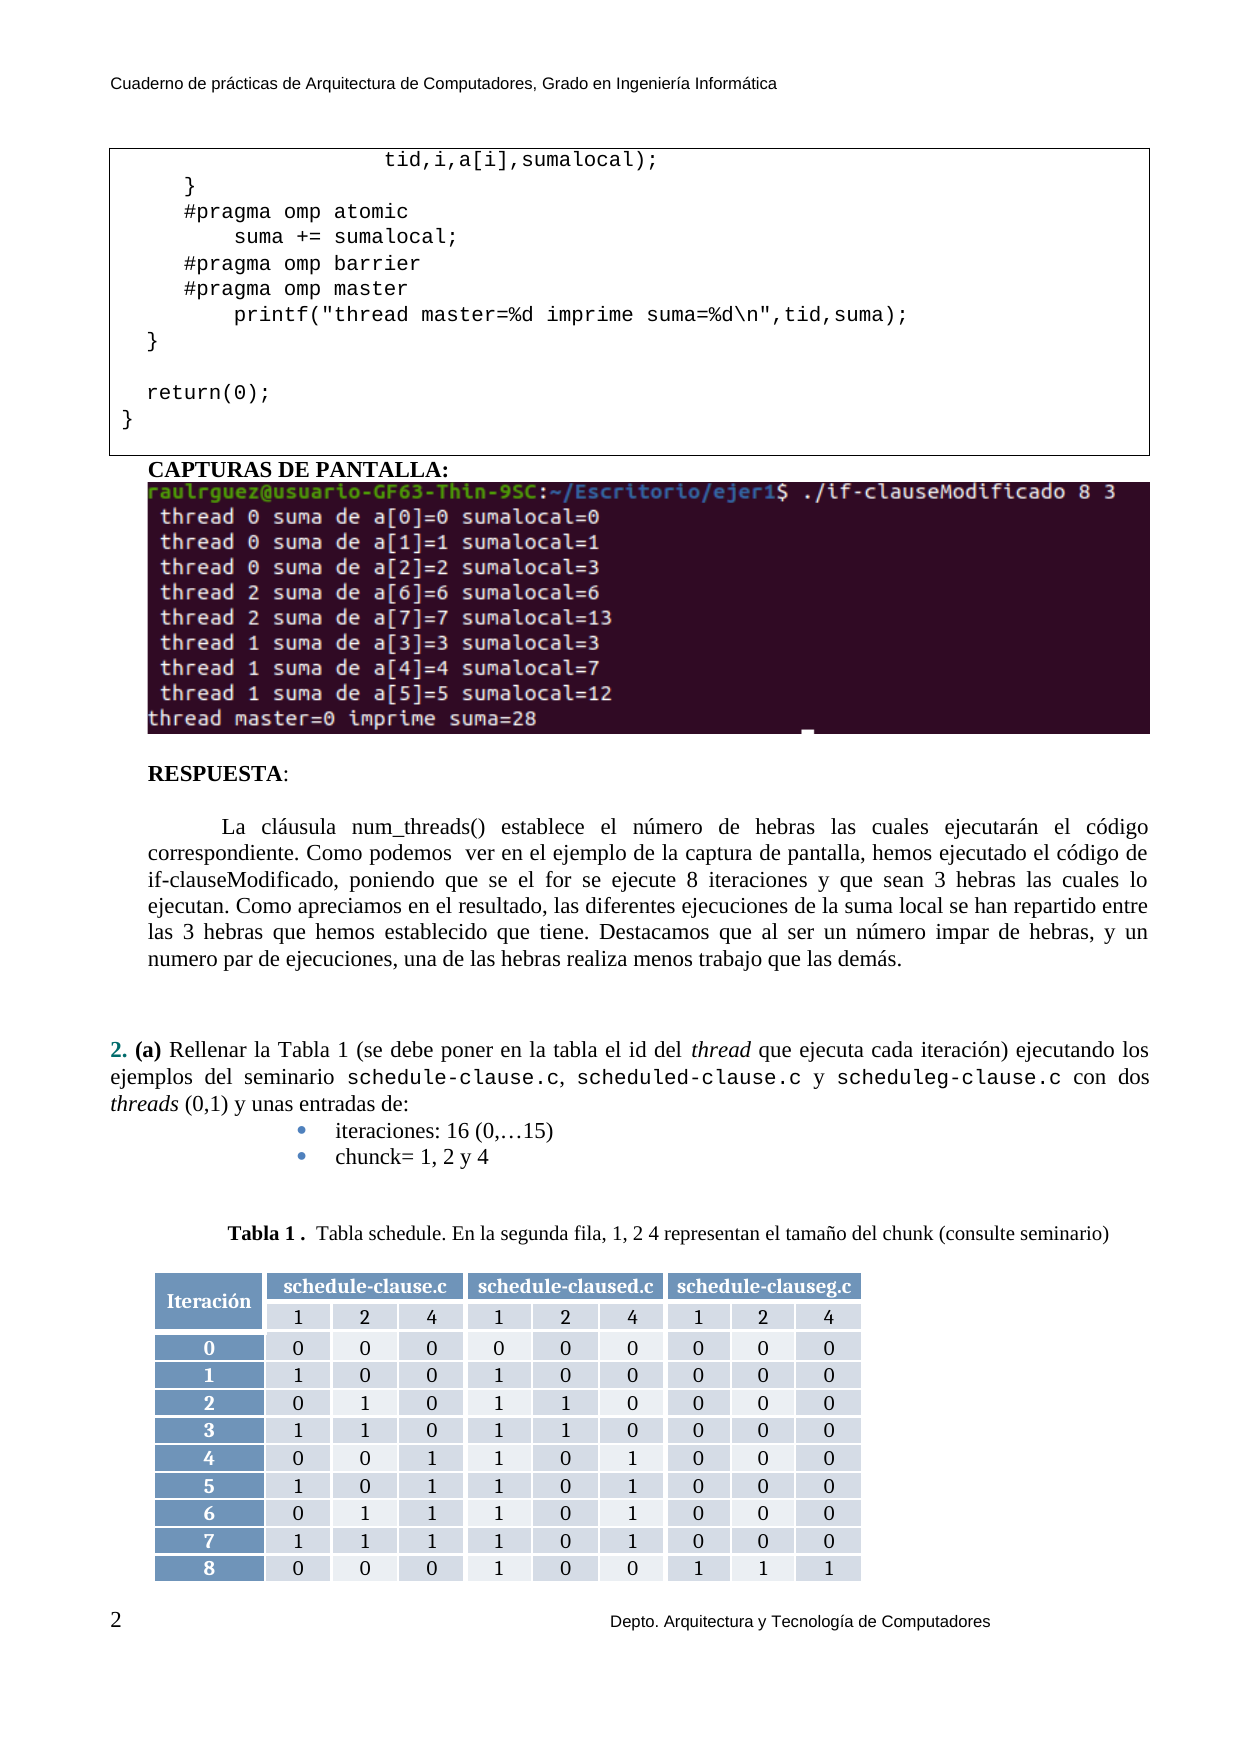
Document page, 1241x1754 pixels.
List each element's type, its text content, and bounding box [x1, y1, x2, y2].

table_cell 1 [333, 1528, 397, 1553]
table_cell 6 [155, 1500, 264, 1526]
table_cell 0 [399, 1390, 463, 1415]
table_cell 0 [600, 1390, 663, 1415]
table_cell 0 [732, 1332, 794, 1360]
table_cell 1 [468, 1445, 531, 1471]
table_cell 1 [668, 1556, 730, 1581]
table_cell 0 [533, 1556, 598, 1581]
table_header schedule-clause.c [267, 1273, 463, 1299]
table_cell 0 [266, 1556, 330, 1581]
table_cell 4 [796, 1304, 861, 1329]
table_cell 0 [333, 1556, 397, 1581]
table_cell [110, 1245, 1152, 1271]
text RESPUESTA: [148, 760, 1150, 787]
table_cell 1 [796, 1556, 861, 1581]
table_cell 0 [668, 1418, 730, 1443]
table_cell 0 [668, 1390, 730, 1415]
table_cell 0 [533, 1500, 598, 1526]
table_cell 2 [732, 1304, 794, 1329]
table_cell 0 [533, 1332, 598, 1360]
table_header schedule-claused.c [468, 1273, 663, 1299]
table_header schedule-clauseg.c [668, 1273, 861, 1299]
table_cell 0 [266, 1500, 330, 1526]
table_cell 1 [533, 1390, 598, 1415]
table_cell 4 [155, 1445, 264, 1471]
table_cell 1 [266, 1528, 330, 1553]
table_cell 1 [333, 1418, 397, 1443]
table_cell 1 [533, 1418, 598, 1443]
table_cell 3 [155, 1418, 264, 1443]
table_cell 1 [600, 1473, 663, 1498]
table_cell 1 [600, 1528, 663, 1553]
table_cell 0 [333, 1473, 397, 1498]
text CAPTURAS DE PANTALLA: [148, 456, 1150, 482]
table_header Iteración [155, 1273, 262, 1329]
table_cell 0 [468, 1332, 531, 1360]
table_cell 0 [732, 1473, 794, 1498]
list 2. (a) Rellenar la Tabla 1 (se debe poner en la tabla el id del thread que ejecuta cada iteración) ejecutando los ejemplos del seminario schedule-clause.c, scheduled-clause.c y scheduleg-clause.c con dos threads (0,1) y unas entradas de: [110, 1036, 1150, 1117]
table_cell 0 [600, 1418, 663, 1443]
table_cell 0 [333, 1362, 397, 1388]
table_cell 1 [267, 1304, 330, 1329]
table_cell 1 [399, 1445, 463, 1471]
table_cell 0 [796, 1332, 861, 1360]
table_cell 0 [600, 1332, 663, 1360]
table_cell 0 [732, 1445, 794, 1471]
table_cell 0 [732, 1390, 794, 1415]
table_cell 0 [600, 1556, 663, 1581]
table_header Tabla schedule. En la segunda fila, 1, 2 4 representan el tamaño del chunk (consulte seminario) [110, 1196, 1152, 1245]
table_cell 1 [333, 1390, 397, 1415]
table_cell 2 [333, 1304, 397, 1329]
table_cell 1 [600, 1445, 663, 1471]
table_cell 1 [732, 1556, 794, 1581]
table_cell 0 [533, 1362, 598, 1388]
table_cell 1 [399, 1500, 463, 1526]
table_cell 1 [668, 1304, 730, 1329]
table_cell 1 [155, 1362, 264, 1388]
table_cell 1 [468, 1418, 531, 1443]
table_cell 1 [266, 1418, 330, 1443]
table_cell 0 [796, 1528, 861, 1553]
table_cell 0 [732, 1362, 794, 1388]
table_cell 2 [533, 1304, 598, 1329]
table_cell 0 [399, 1418, 463, 1443]
table_cell 0 [668, 1528, 730, 1553]
list iteraciones: 16 (0,…15) [298, 1117, 1150, 1143]
table_cell 1 [468, 1528, 531, 1553]
table_cell 0 [399, 1332, 463, 1360]
table_cell 4 [399, 1304, 463, 1329]
table_cell 1 [266, 1362, 330, 1388]
table_cell 1 [468, 1304, 531, 1329]
table_cell 1 [468, 1556, 531, 1581]
table_cell 1 [468, 1390, 531, 1415]
table_cell 0 [796, 1418, 861, 1443]
table_cell 0 [600, 1362, 663, 1388]
table_cell 0 [668, 1500, 730, 1526]
table_cell 0 [266, 1390, 330, 1415]
table_cell 1 [468, 1500, 531, 1526]
table_cell 1 [468, 1362, 531, 1388]
table_cell 0 [333, 1445, 397, 1471]
table_cell 0 [266, 1445, 330, 1471]
table_cell 0 [796, 1445, 861, 1471]
table_cell 4 [600, 1304, 663, 1329]
table_cell 0 [399, 1556, 463, 1581]
table_cell 0 [266, 1332, 330, 1360]
table_cell 0 [399, 1362, 463, 1388]
table_cell 0 [732, 1418, 794, 1443]
table_cell 0 [155, 1335, 264, 1360]
table_cell 1 [333, 1500, 397, 1526]
table_cell 0 [796, 1390, 861, 1415]
table_cell 1 [399, 1528, 463, 1553]
picture [147, 482, 1150, 734]
table_cell 7 [155, 1528, 264, 1553]
table_cell 0 [668, 1362, 730, 1388]
table_cell 0 [796, 1473, 861, 1498]
table_cell 0 [796, 1362, 861, 1388]
table_cell 0 [668, 1445, 730, 1471]
table_cell 0 [533, 1473, 598, 1498]
table_cell 5 [155, 1473, 264, 1498]
table_cell 0 [533, 1445, 598, 1471]
table_cell 2 [155, 1390, 264, 1415]
table_cell 0 [333, 1332, 397, 1360]
table_header tid,i,a[i],sumalocal); } #pragma omp atomic suma += sumalocal; #pragma omp barrier #pragma omp master printf("thread master=%d imprime suma=%d\n",tid,suma); } return(0); } [110, 149, 1149, 455]
table_cell 1 [266, 1473, 330, 1498]
list chunck= 1, 2 y 4 [298, 1143, 1150, 1169]
table_cell 1 [468, 1473, 531, 1498]
table_cell 0 [732, 1500, 794, 1526]
table_cell 0 [533, 1528, 598, 1553]
table_cell 0 [668, 1332, 730, 1360]
table_cell 0 [668, 1473, 730, 1498]
table_cell 8 [155, 1556, 264, 1581]
table_cell 1 [600, 1500, 663, 1526]
table_cell 0 [732, 1528, 794, 1553]
table_cell 1 [399, 1473, 463, 1498]
text La cláusula num_threads() establece el número de hebras las cuales ejecutarán el código correspondiente. Como podemos ver en el ejemplo de la captura de pantalla, hemos ejecutado el código de if-clauseModificado, poniendo que se el for se ejecute 8 iteraciones y que sean 3 hebras las cuales lo ejecutan. Como apreciamos en el resultado, las diferentes ejecuciones de la suma local se han repartido entre las 3 hebras que hemos establecido que tiene. Destacamos que al ser un número impar de hebras, y un numero par de ejecuciones, una de las hebras realiza menos trabajo que las demás. [148, 813, 1150, 971]
table_cell 0 [796, 1500, 861, 1526]
